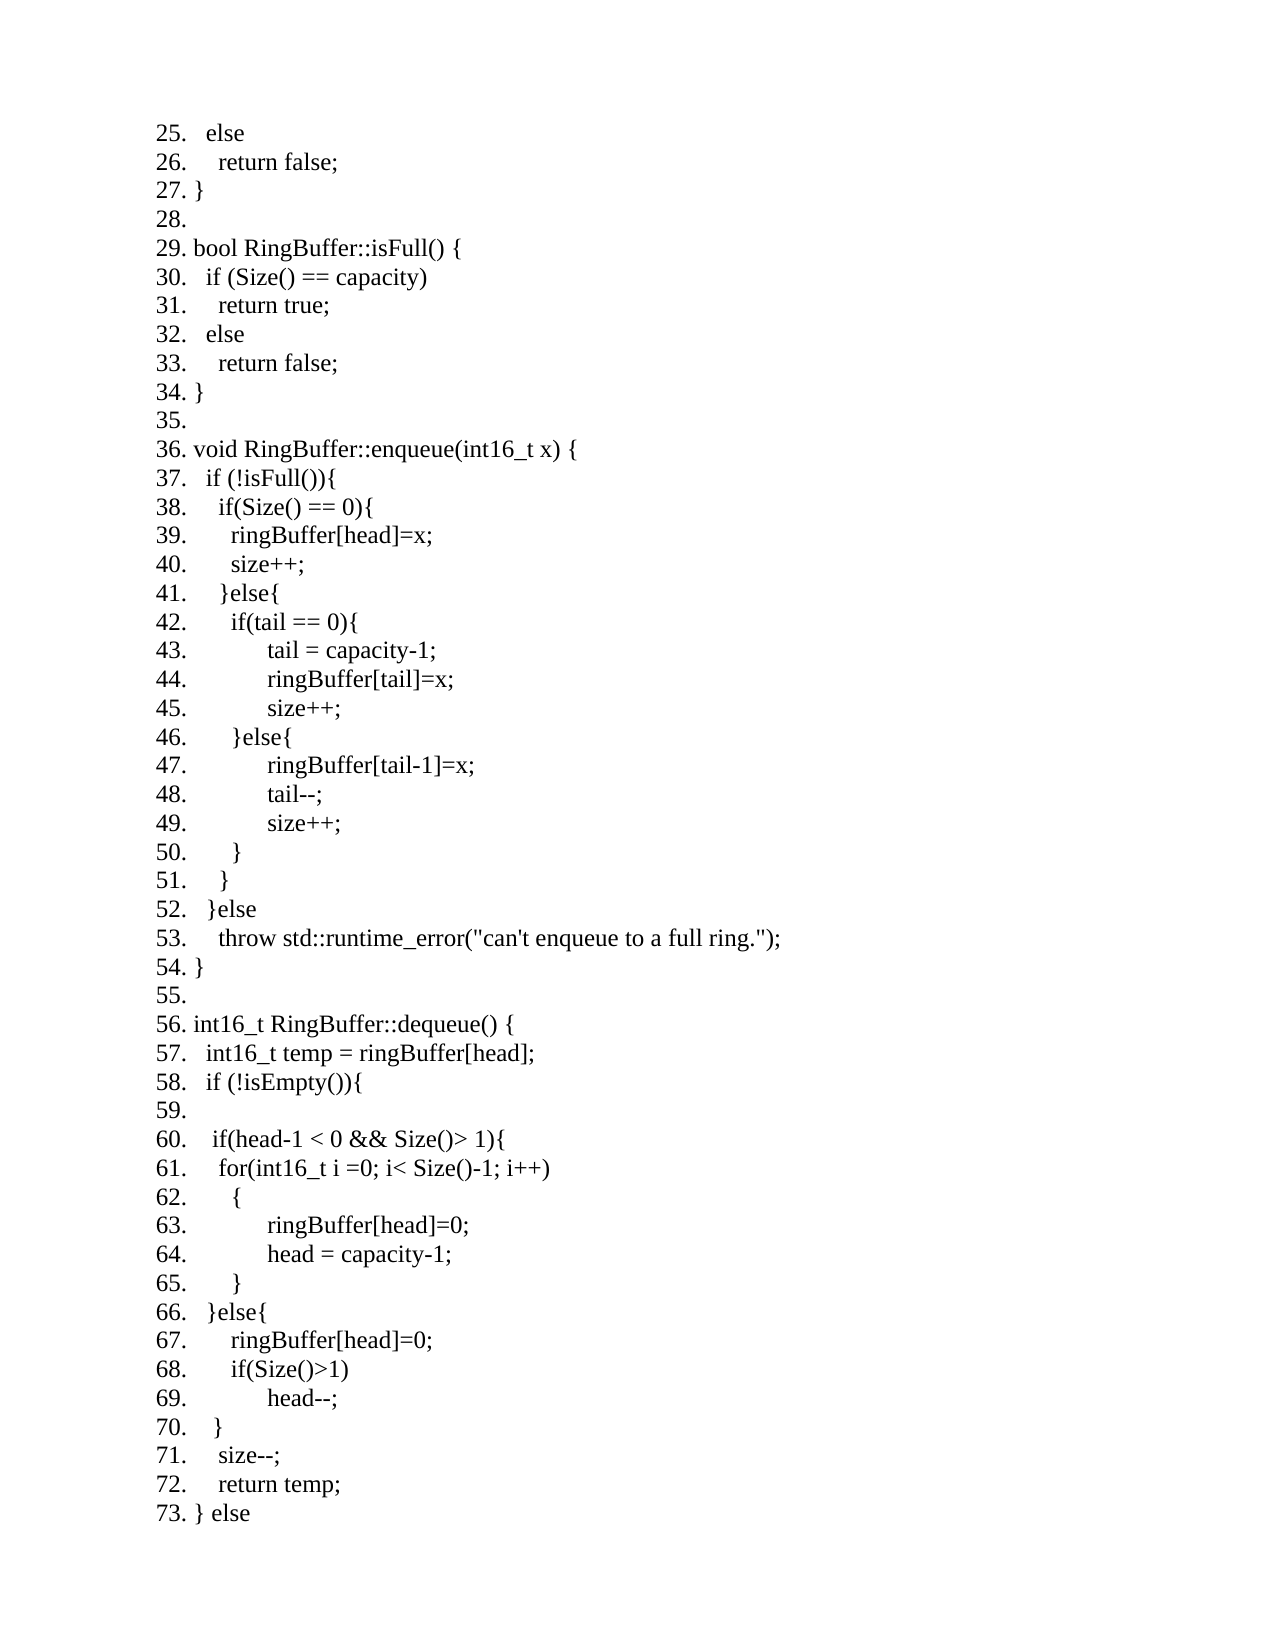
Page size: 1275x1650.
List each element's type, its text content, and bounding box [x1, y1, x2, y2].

list else [156, 118, 1157, 147]
list } else [156, 1498, 1157, 1527]
list { [156, 1182, 1157, 1211]
list tail = capacity-1; [156, 636, 1157, 664]
list bool RingBuffer::isFull() { [156, 233, 1157, 262]
list if(head-1 < 0 && Size()> 1){ [156, 1124, 1157, 1153]
list } [156, 837, 1157, 866]
list return false; [156, 348, 1157, 377]
list ringBuffer[head]=x; [156, 521, 1157, 549]
list } [156, 952, 1157, 981]
list return false; [156, 147, 1157, 176]
list if (!isEmpty()){ [156, 1067, 1157, 1096]
list } [156, 377, 1157, 406]
list if (!isFull()){ [156, 463, 1157, 492]
list int16_t temp = ringBuffer[head]; [156, 1038, 1157, 1067]
list ringBuffer[tail-1]=x; [156, 751, 1157, 779]
list tail--; [156, 779, 1157, 808]
list ringBuffer[tail]=x; [156, 664, 1157, 693]
list ringBuffer[head]=0; [156, 1326, 1157, 1354]
list int16_t RingBuffer::dequeue() { [156, 1009, 1157, 1038]
list }else{ [156, 1297, 1157, 1326]
list } [156, 1268, 1157, 1297]
list if(tail == 0){ [156, 607, 1157, 636]
list size++; [156, 693, 1157, 722]
list void RingBuffer::enqueue(int16_t x) { [156, 434, 1157, 463]
list ringBuffer[head]=0; [156, 1211, 1157, 1239]
list }else{ [156, 722, 1157, 751]
list if(Size()>1) [156, 1354, 1157, 1383]
list head = capacity-1; [156, 1239, 1157, 1268]
list if (Size() == capacity) [156, 262, 1157, 291]
list else [156, 319, 1157, 348]
list }else [156, 894, 1157, 923]
list }else{ [156, 578, 1157, 607]
list size++; [156, 549, 1157, 578]
list head--; [156, 1383, 1157, 1412]
list size--; [156, 1441, 1157, 1469]
list throw std::runtime_error("can't enqueue to a full ring."); [156, 923, 1157, 952]
list if(Size() == 0){ [156, 492, 1157, 521]
list return temp; [156, 1469, 1157, 1498]
list for(int16_t i =0; i< Size()-1; i++) [156, 1153, 1157, 1182]
list } [156, 866, 1157, 894]
list size++; [156, 808, 1157, 837]
list return true; [156, 291, 1157, 319]
list } [156, 176, 1157, 204]
list } [156, 1412, 1157, 1441]
